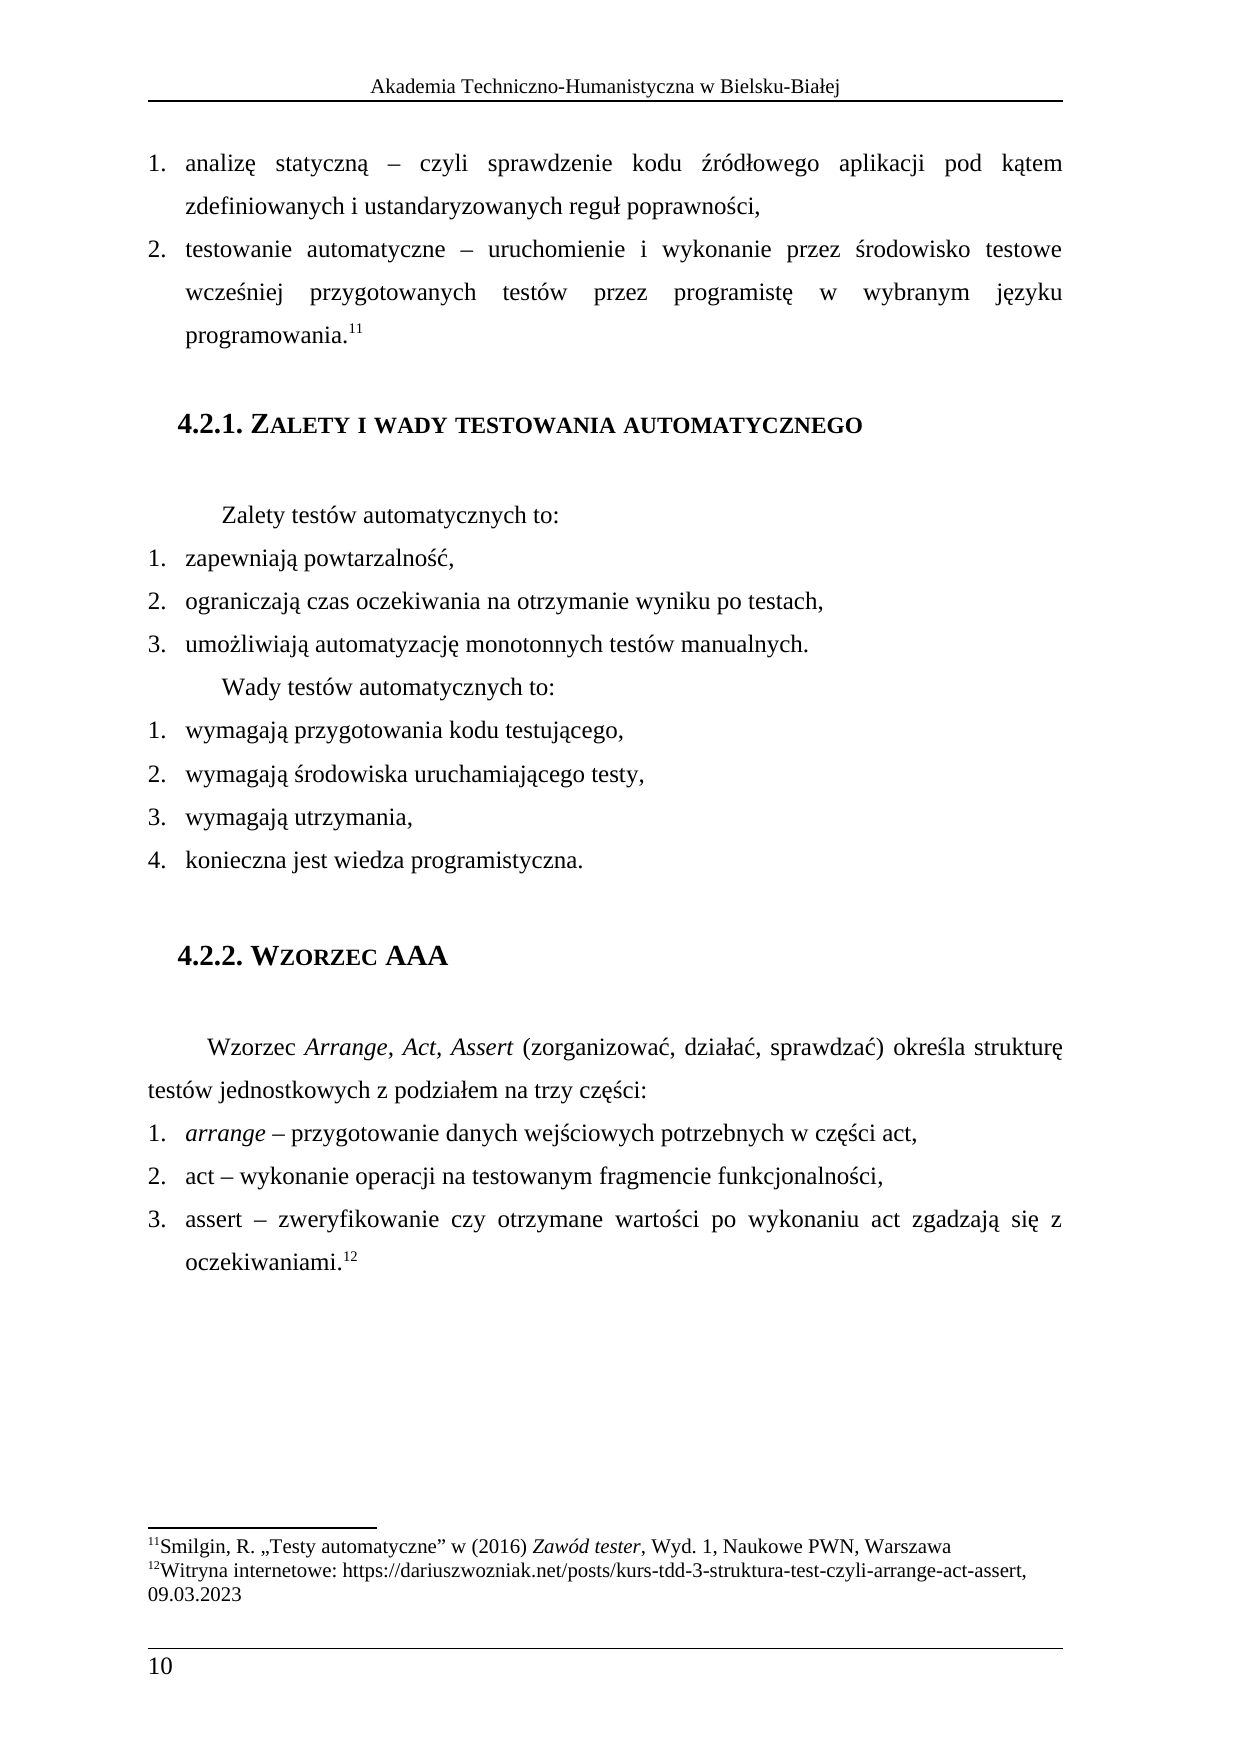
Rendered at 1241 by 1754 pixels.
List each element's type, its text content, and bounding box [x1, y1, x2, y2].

list konieczna jest wiedza programistyczna. [148, 845, 1063, 874]
list Smilgin, R. „Testy automatyczne” w (2016) Zawód tester, Wyd. 1, Naukowe PWN, Warszawa [148, 1534, 1063, 1558]
list wymagają przygotowania kodu testującego, [148, 716, 1063, 744]
list wymagają utrzymania, [148, 802, 1063, 831]
list ograniczają czas oczekiwania na otrzymanie wyniku po testach, [148, 586, 1063, 615]
list analizę statyczną – czyli sprawdzenie kodu źródłowego aplikacji pod kątem zdefiniowanych i ustandaryzowanych reguł poprawności, [148, 148, 1063, 219]
text Wzorzec Arrange, Act, Assert (zorganizować, działać, sprawdzać) określa strukturę testów jednostkowych z podziałem na trzy części: [148, 1032, 1063, 1104]
list arrange – przygotowanie danych wejściowych potrzebnych w części act, [148, 1118, 1063, 1147]
subtitle Zalety i wady testowania automatycznego [177, 406, 1063, 440]
list umożliwiają automatyzację monotonnych testów manualnych. [148, 629, 1063, 658]
list act – wykonanie operacji na testowanym fragmencie funkcjonalności, [148, 1161, 1063, 1190]
subtitle Wzorzec AAA [177, 938, 1063, 972]
text Zalety testów automatycznych to: [148, 500, 1063, 529]
list wymagają środowiska uruchamiającego testy, [148, 759, 1063, 787]
list testowanie automatyczne – uruchomienie i wykonanie przez środowisko testowe wcześniej przygotowanych testów przez programistę w wybranym języku programowania. [148, 234, 1063, 349]
list Witryna internetowe: https://dariuszwozniak.net/posts/kurs-tdd-3-struktura-test-czyli-arrange-act-assert, 09.03.2023 [148, 1558, 1063, 1606]
list zapewniają powtarzalność, [148, 543, 1063, 572]
text Wady testów automatycznych to: [148, 672, 1063, 701]
list assert – zweryfikowanie czy otrzymane wartości po wykonaniu act zgadzają się z oczekiwaniami. [148, 1204, 1063, 1276]
